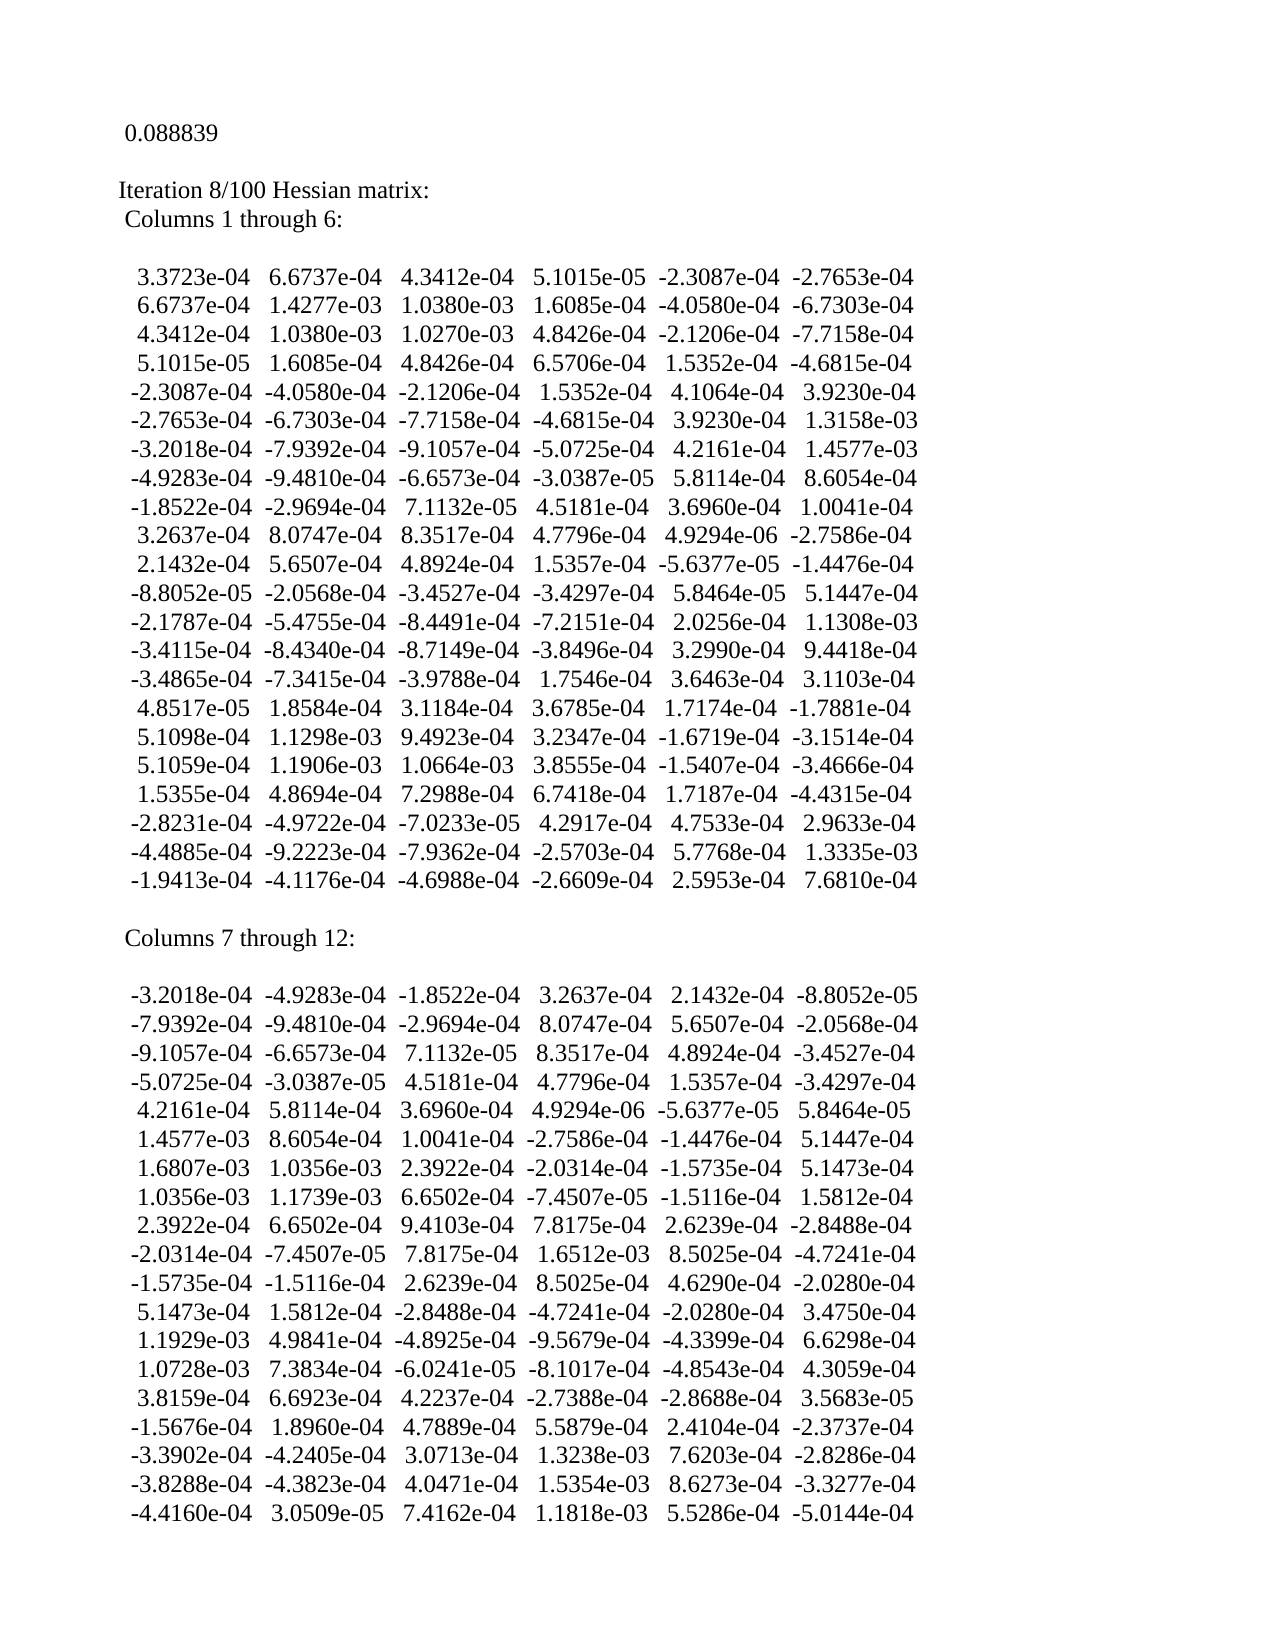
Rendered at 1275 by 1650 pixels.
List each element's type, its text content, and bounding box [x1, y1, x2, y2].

text -4.4885e-04 -9.2223e-04 -7.9362e-04 -2.5703e-04 5.7768e-04 1.3335e-03 [118, 837, 1157, 866]
text -4.4160e-04 3.0509e-05 7.4162e-04 1.1818e-03 5.5286e-04 -5.0144e-04 [118, 1498, 1157, 1527]
text -2.8231e-04 -4.9722e-04 -7.0233e-05 4.2917e-04 4.7533e-04 2.9633e-04 [118, 808, 1157, 837]
text 2.1432e-04 5.6507e-04 4.8924e-04 1.5357e-04 -5.6377e-05 -1.4476e-04 [118, 549, 1157, 578]
text -3.4865e-04 -7.3415e-04 -3.9788e-04 1.7546e-04 3.6463e-04 3.1103e-04 [118, 664, 1157, 693]
text -3.2018e-04 -4.9283e-04 -1.8522e-04 3.2637e-04 2.1432e-04 -8.8052e-05 [118, 981, 1157, 1009]
text 4.8517e-05 1.8584e-04 3.1184e-04 3.6785e-04 1.7174e-04 -1.7881e-04 [118, 693, 1157, 722]
text -3.3902e-04 -4.2405e-04 3.0713e-04 1.3238e-03 7.6203e-04 -2.8286e-04 [118, 1441, 1157, 1469]
text -3.2018e-04 -7.9392e-04 -9.1057e-04 -5.0725e-04 4.2161e-04 1.4577e-03 [118, 434, 1157, 463]
text 1.6807e-03 1.0356e-03 2.3922e-04 -2.0314e-04 -1.5735e-04 5.1473e-04 [118, 1153, 1157, 1182]
text -3.8288e-04 -4.3823e-04 4.0471e-04 1.5354e-03 8.6273e-04 -3.3277e-04 [118, 1469, 1157, 1498]
text 6.6737e-04 1.4277e-03 1.0380e-03 1.6085e-04 -4.0580e-04 -6.7303e-04 [118, 291, 1157, 319]
text 3.3723e-04 6.6737e-04 4.3412e-04 5.1015e-05 -2.3087e-04 -2.7653e-04 [118, 262, 1157, 291]
text -2.7653e-04 -6.7303e-04 -7.7158e-04 -4.6815e-04 3.9230e-04 1.3158e-03 [118, 406, 1157, 434]
text 0.088839 [118, 118, 1157, 147]
text 1.0356e-03 1.1739e-03 6.6502e-04 -7.4507e-05 -1.5116e-04 1.5812e-04 [118, 1182, 1157, 1211]
text 5.1098e-04 1.1298e-03 9.4923e-04 3.2347e-04 -1.6719e-04 -3.1514e-04 [118, 722, 1157, 751]
text 3.8159e-04 6.6923e-04 4.2237e-04 -2.7388e-04 -2.8688e-04 3.5683e-05 [118, 1383, 1157, 1412]
text -2.0314e-04 -7.4507e-05 7.8175e-04 1.6512e-03 8.5025e-04 -4.7241e-04 [118, 1239, 1157, 1268]
text 3.2637e-04 8.0747e-04 8.3517e-04 4.7796e-04 4.9294e-06 -2.7586e-04 [118, 521, 1157, 549]
text -7.9392e-04 -9.4810e-04 -2.9694e-04 8.0747e-04 5.6507e-04 -2.0568e-04 [118, 1009, 1157, 1038]
text Columns 7 through 12: [118, 923, 1157, 952]
text 4.3412e-04 1.0380e-03 1.0270e-03 4.8426e-04 -2.1206e-04 -7.7158e-04 [118, 319, 1157, 348]
text -1.5676e-04 1.8960e-04 4.7889e-04 5.5879e-04 2.4104e-04 -2.3737e-04 [118, 1412, 1157, 1441]
text 1.0728e-03 7.3834e-04 -6.0241e-05 -8.1017e-04 -4.8543e-04 4.3059e-04 [118, 1354, 1157, 1383]
text 1.4577e-03 8.6054e-04 1.0041e-04 -2.7586e-04 -1.4476e-04 5.1447e-04 [118, 1124, 1157, 1153]
text -8.8052e-05 -2.0568e-04 -3.4527e-04 -3.4297e-04 5.8464e-05 5.1447e-04 [118, 578, 1157, 607]
text -4.9283e-04 -9.4810e-04 -6.6573e-04 -3.0387e-05 5.8114e-04 8.6054e-04 [118, 463, 1157, 492]
text -9.1057e-04 -6.6573e-04 7.1132e-05 8.3517e-04 4.8924e-04 -3.4527e-04 [118, 1038, 1157, 1067]
text 1.5355e-04 4.8694e-04 7.2988e-04 6.7418e-04 1.7187e-04 -4.4315e-04 [118, 779, 1157, 808]
text -1.9413e-04 -4.1176e-04 -4.6988e-04 -2.6609e-04 2.5953e-04 7.6810e-04 [118, 866, 1157, 894]
text 5.1473e-04 1.5812e-04 -2.8488e-04 -4.7241e-04 -2.0280e-04 3.4750e-04 [118, 1297, 1157, 1326]
text -2.3087e-04 -4.0580e-04 -2.1206e-04 1.5352e-04 4.1064e-04 3.9230e-04 [118, 377, 1157, 406]
text -1.5735e-04 -1.5116e-04 2.6239e-04 8.5025e-04 4.6290e-04 -2.0280e-04 [118, 1268, 1157, 1297]
text -2.1787e-04 -5.4755e-04 -8.4491e-04 -7.2151e-04 2.0256e-04 1.1308e-03 [118, 607, 1157, 636]
text 4.2161e-04 5.8114e-04 3.6960e-04 4.9294e-06 -5.6377e-05 5.8464e-05 [118, 1096, 1157, 1124]
text 5.1015e-05 1.6085e-04 4.8426e-04 6.5706e-04 1.5352e-04 -4.6815e-04 [118, 348, 1157, 377]
text 1.1929e-03 4.9841e-04 -4.8925e-04 -9.5679e-04 -4.3399e-04 6.6298e-04 [118, 1326, 1157, 1354]
text Iteration 8/100 Hessian matrix: [118, 176, 1157, 204]
text 5.1059e-04 1.1906e-03 1.0664e-03 3.8555e-04 -1.5407e-04 -3.4666e-04 [118, 751, 1157, 779]
text -5.0725e-04 -3.0387e-05 4.5181e-04 4.7796e-04 1.5357e-04 -3.4297e-04 [118, 1067, 1157, 1096]
text 2.3922e-04 6.6502e-04 9.4103e-04 7.8175e-04 2.6239e-04 -2.8488e-04 [118, 1211, 1157, 1239]
text -1.8522e-04 -2.9694e-04 7.1132e-05 4.5181e-04 3.6960e-04 1.0041e-04 [118, 492, 1157, 521]
text -3.4115e-04 -8.4340e-04 -8.7149e-04 -3.8496e-04 3.2990e-04 9.4418e-04 [118, 636, 1157, 664]
text Columns 1 through 6: [118, 204, 1157, 233]
